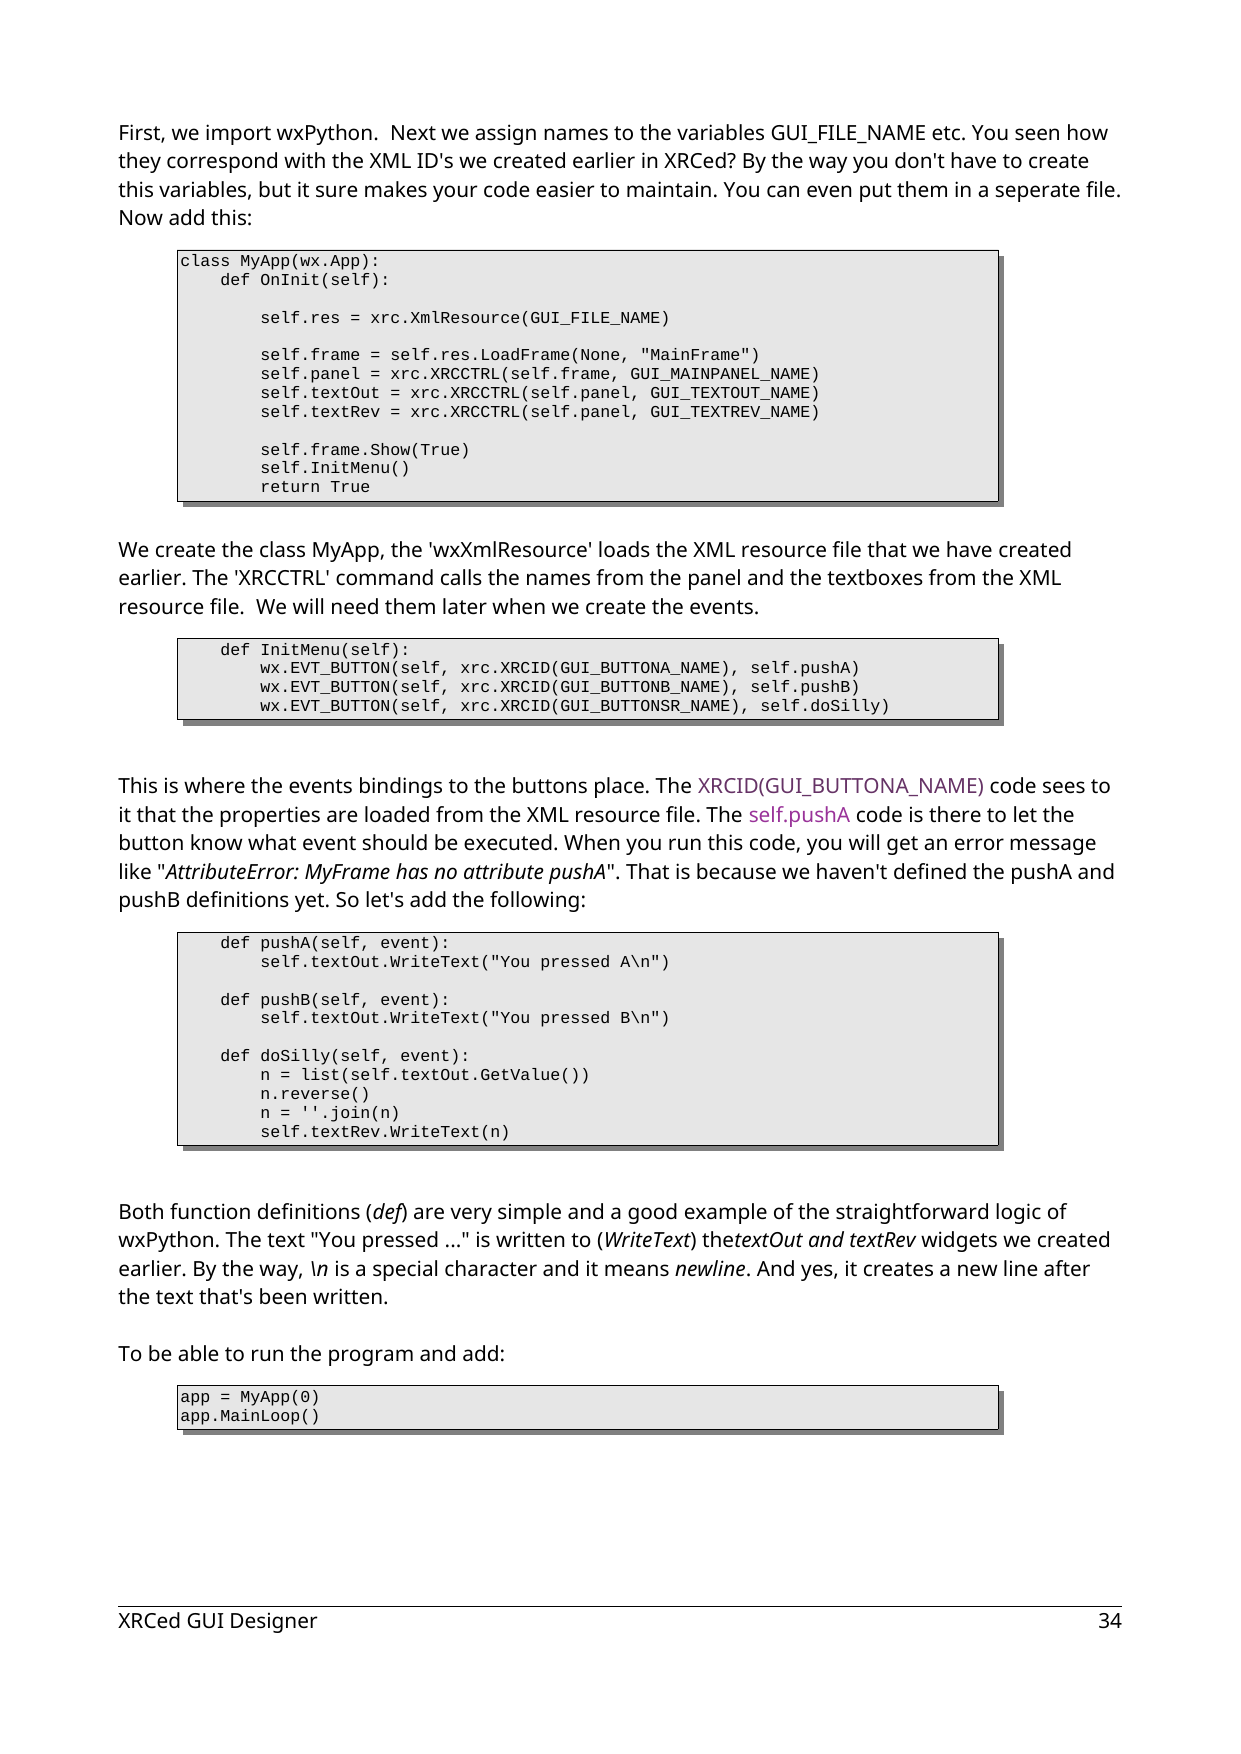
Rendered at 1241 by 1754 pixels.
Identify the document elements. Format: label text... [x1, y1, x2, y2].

text n = ''.join(n) [178, 1101, 998, 1120]
text def doSilly(self, event): [178, 1045, 998, 1063]
text self.panel = xrc.XRCCTRL(self.frame, GUI_MAINPANEL_NAME) [178, 363, 998, 382]
text self.InitMenu() [178, 457, 998, 476]
text return True [178, 476, 998, 501]
text wx.EVT_BUTTON(self, xrc.XRCID(GUI_BUTTONB_NAME), self.pushB) [178, 676, 998, 695]
text def pushA(self, event): [178, 933, 998, 950]
text wx.EVT_BUTTON(self, xrc.XRCID(GUI_BUTTONSR_NAME), self.doSilly) [178, 695, 998, 719]
text Both function definitions (def) are very simple and a good example of the straightforward logic of wxPython. The text "You pressed ..." is written to (WriteText) thetextOut and textRev widgets we created earlier. By the way, \n is a special character and it means newline. And yes, it creates a new line after the text that's been written. To be able to run the program and add: [118, 1197, 1122, 1368]
text self.frame.Show(True) [178, 438, 998, 457]
text self.textOut.WriteText("You pressed A\n") [178, 950, 998, 969]
text app.MainLoop() [178, 1404, 998, 1429]
text self.textRev.WriteText(n) [178, 1120, 998, 1145]
text class MyApp(wx.App): [178, 251, 998, 268]
text def InitMenu(self): [178, 639, 998, 657]
text def OnInit(self): [178, 268, 998, 287]
text First, we import wxPython. Next we assign names to the variables GUI_FILE_NAME etc. You seen how they correspond with the XML ID's we created earlier in XRCed? By the way you don't have to create this variables, but it sure makes your code easier to maintain. You can even put them in a seperate file. Now add this: [118, 118, 1122, 232]
text n.reverse() [178, 1082, 998, 1101]
text This is where the events bindings to the buttons place. The XRCID(GUI_BUTTONA_NAME) code sees to it that the properties are loaded from the XML resource file. The self.pushA code is there to let the button know what event should be executed. When you run this code, you will get an error message like "AttributeError: MyFrame has no attribute pushA". That is because we haven't defined the pushA and pushB definitions yet. So let's add the following: [118, 772, 1122, 914]
text def pushB(self, event): [178, 988, 998, 1007]
text app = MyApp(0) [178, 1386, 998, 1404]
text self.frame = self.res.LoadFrame(None, "MainFrame") [178, 344, 998, 363]
text n = list(self.textOut.GetValue()) [178, 1063, 998, 1082]
text self.textRev = xrc.XRCCTRL(self.panel, GUI_TEXTREV_NAME) [178, 400, 998, 419]
text wx.EVT_BUTTON(self, xrc.XRCID(GUI_BUTTONA_NAME), self.pushA) [178, 657, 998, 676]
text We create the class MyApp, the 'wxXmlResource' loads the XML resource file that we have created earlier. The 'XRCCTRL' command calls the names from the panel and the textboxes from the XML resource file. We will need them later when we create the events. [118, 507, 1122, 620]
text self.textOut = xrc.XRCCTRL(self.panel, GUI_TEXTOUT_NAME) [178, 382, 998, 400]
text self.textOut.WriteText("You pressed B\n") [178, 1007, 998, 1026]
text self.res = xrc.XmlResource(GUI_FILE_NAME) [178, 306, 998, 325]
